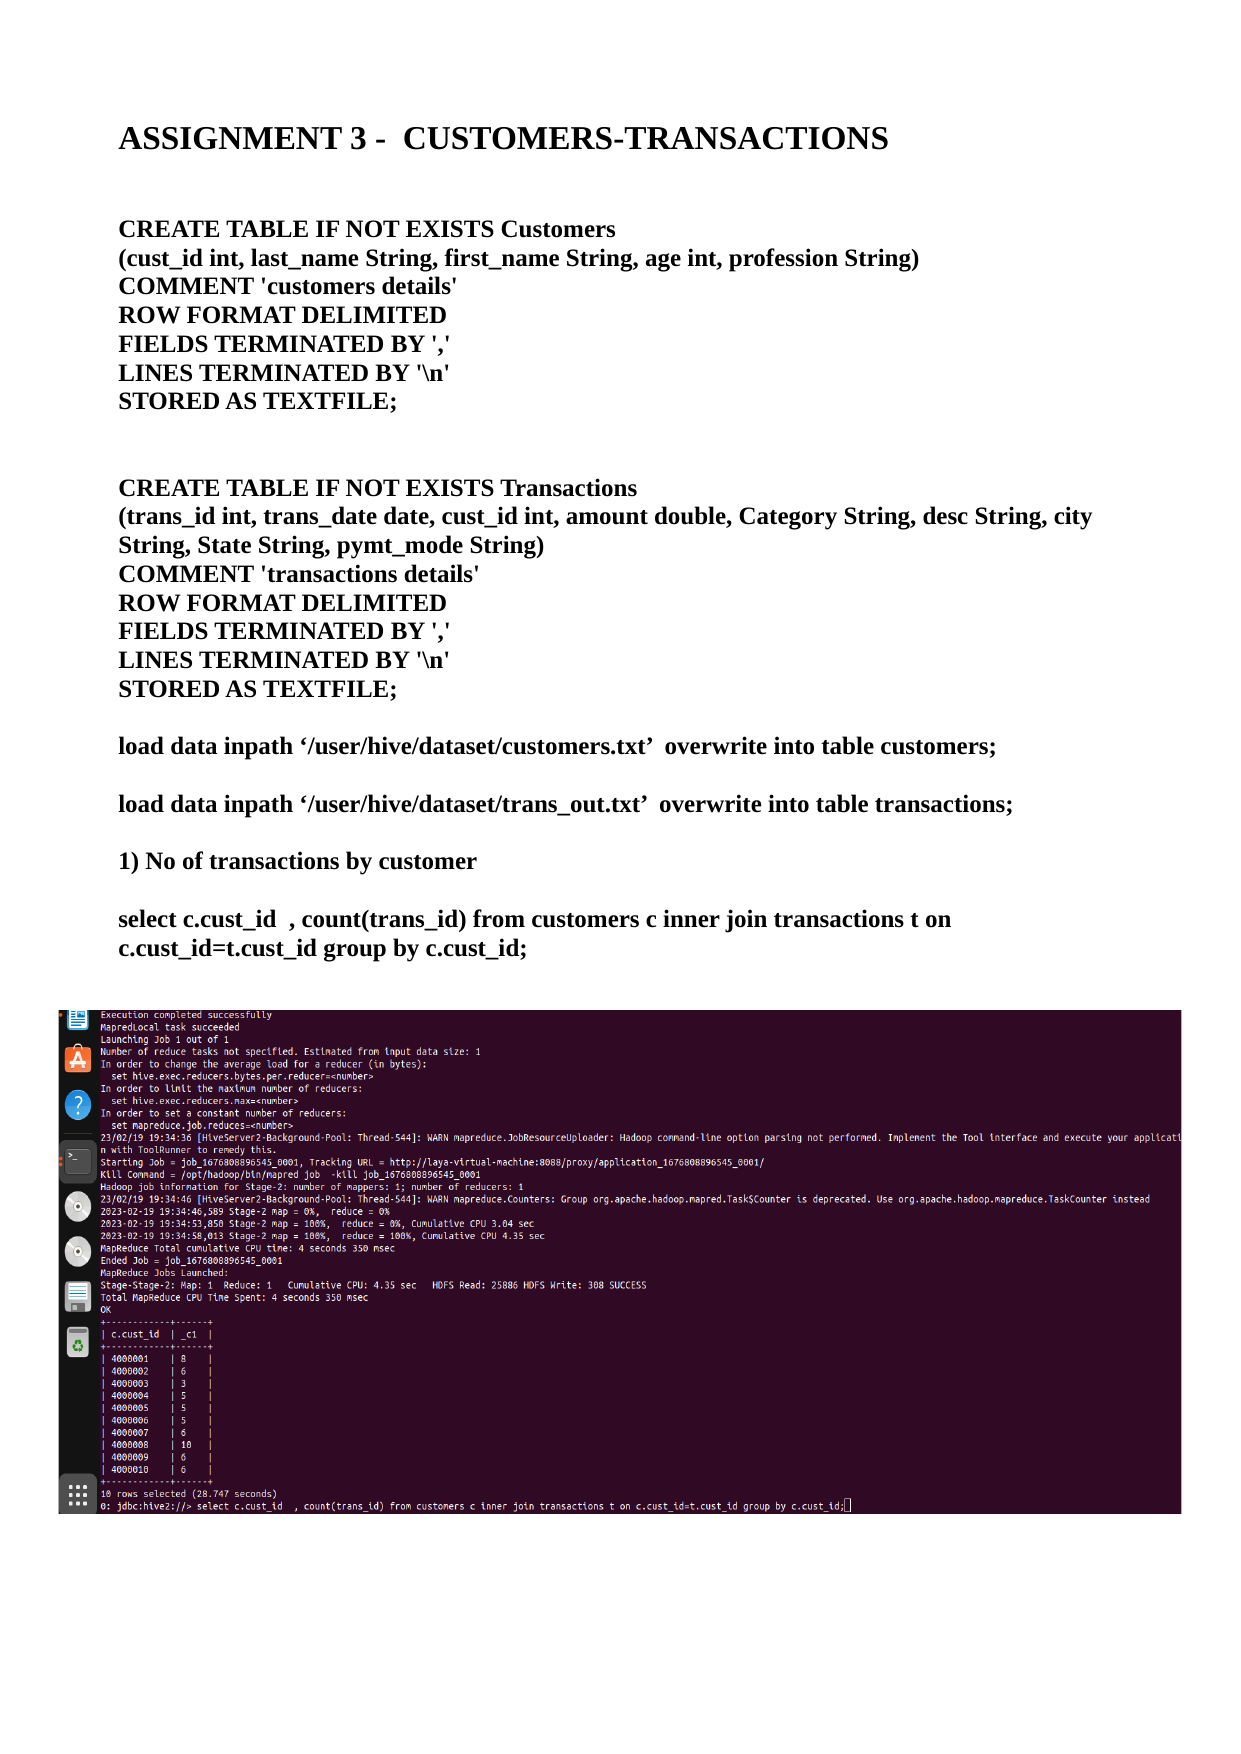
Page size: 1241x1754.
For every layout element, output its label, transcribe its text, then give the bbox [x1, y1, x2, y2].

text FIELDS TERMINATED BY ',' [118, 329, 1122, 358]
text ASSIGNMENT 3 - CUSTOMERS-TRANSACTIONS [118, 118, 1122, 156]
text COMMENT 'transactions details' [118, 559, 1122, 588]
text ROW FORMAT DELIMITED [118, 300, 1122, 329]
text ROW FORMAT DELIMITED [118, 588, 1122, 616]
text LINES TERMINATED BY '\n' [118, 358, 1122, 386]
text CREATE TABLE IF NOT EXISTS Transactions [118, 473, 1122, 501]
text load data inpath ‘/user/hive/dataset/customers.txt’ overwrite into table customers; [118, 731, 1122, 760]
text CREATE TABLE IF NOT EXISTS Customers [118, 214, 1122, 243]
text FIELDS TERMINATED BY ',' [118, 616, 1122, 645]
text STORED AS TEXTFILE; [118, 674, 1122, 703]
text STORED AS TEXTFILE; [118, 386, 1122, 415]
text COMMENT 'customers details' [118, 271, 1122, 300]
text load data inpath ‘/user/hive/dataset/trans_out.txt’ overwrite into table transactions; [118, 789, 1122, 818]
picture [58, 1010, 1182, 1514]
text LINES TERMINATED BY '\n' [118, 645, 1122, 674]
text (cust_id int, last_name String, first_name String, age int, profession String) [118, 243, 1122, 271]
text 1) No of transactions by customer [118, 846, 1122, 875]
text select c.cust_id , count(trans_id) from customers c inner join transactions t on c.cust_id=t.cust_id group by c.cust_id; [118, 904, 1122, 961]
text (trans_id int, trans_date date, cust_id int, amount double, Category String, desc String, city String, State String, pymt_mode String) [118, 501, 1122, 559]
